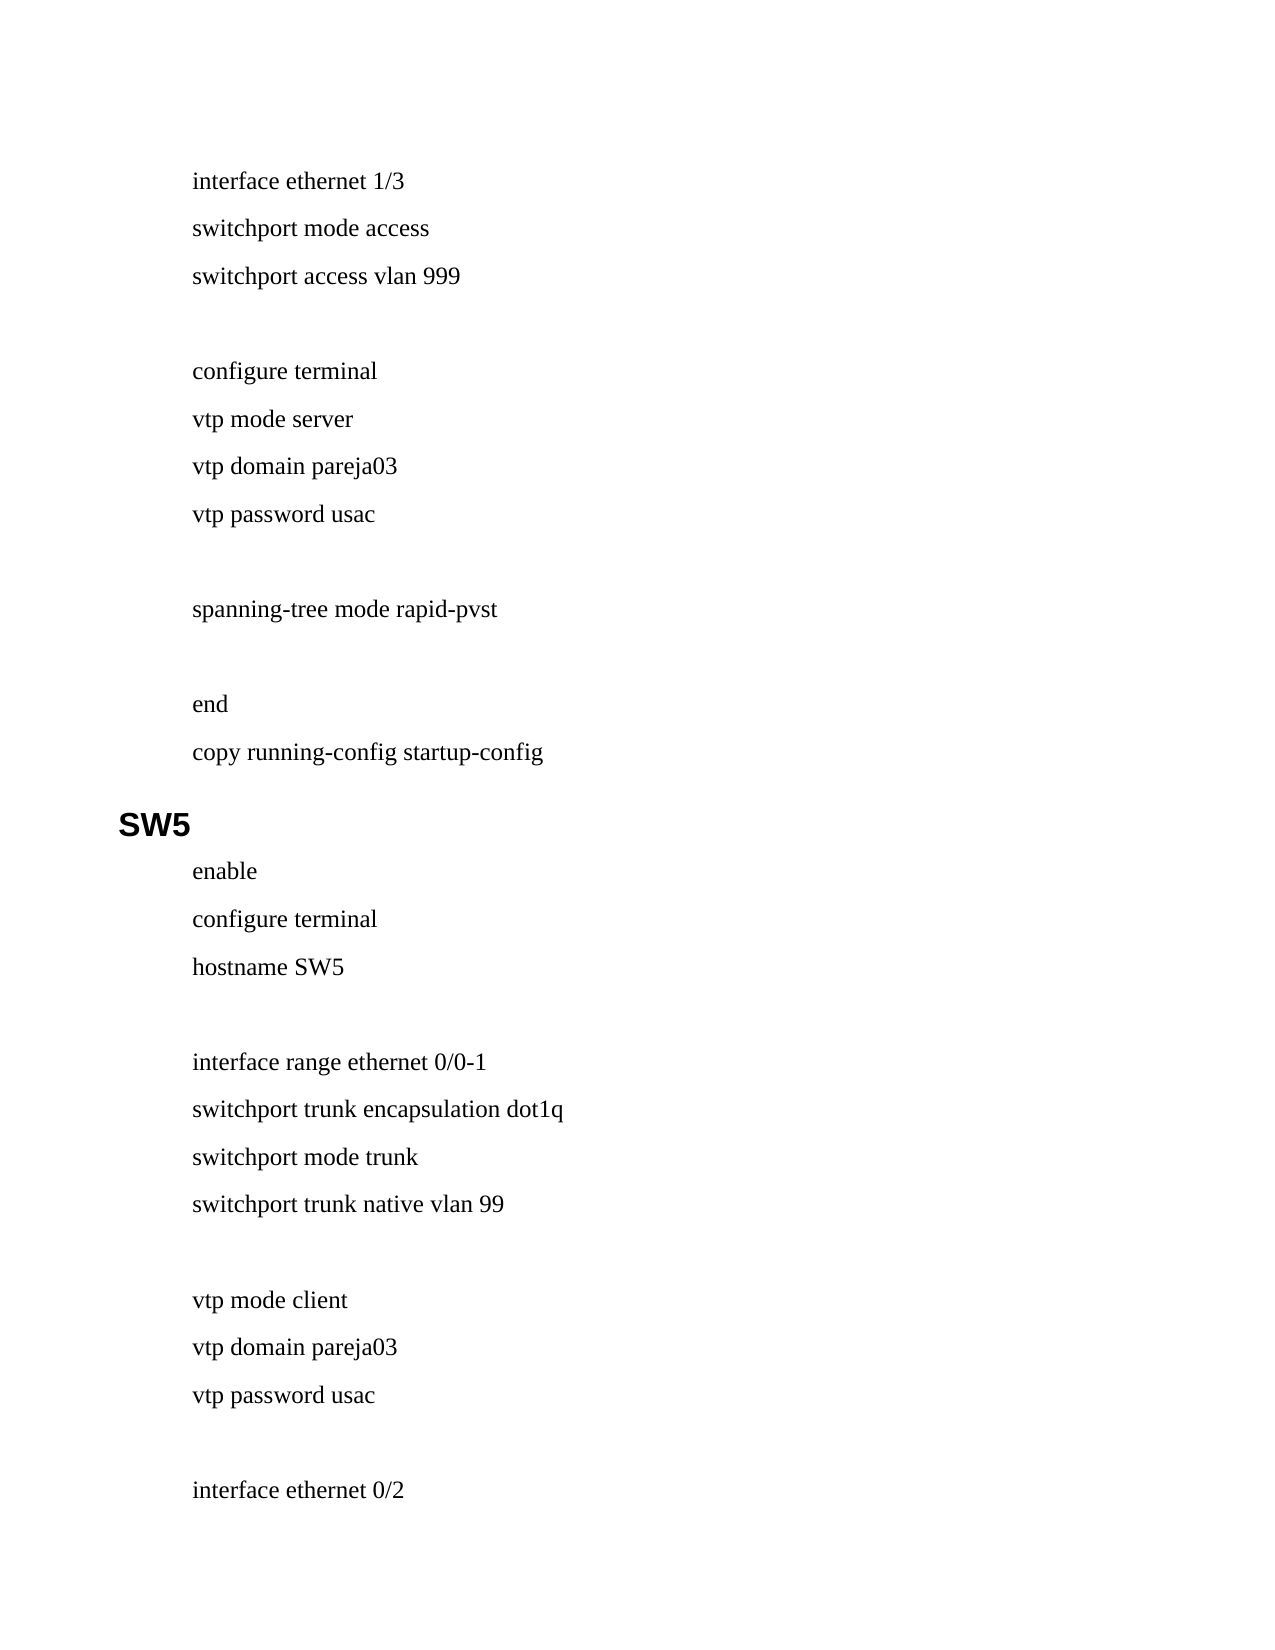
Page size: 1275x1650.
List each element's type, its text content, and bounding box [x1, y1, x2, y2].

text switchport trunk encapsulation dot1q [118, 1094, 1157, 1123]
text vtp mode client [118, 1285, 1157, 1313]
text configure terminal [118, 904, 1157, 933]
text interface ethernet 0/2 [118, 1475, 1157, 1504]
text enable [118, 856, 1157, 885]
text vtp domain pareja03 [118, 451, 1157, 480]
text vtp mode server [118, 404, 1157, 432]
text configure terminal [118, 356, 1157, 385]
text interface ethernet 1/3 [118, 166, 1157, 194]
text vtp password usac [118, 1380, 1157, 1409]
subtitle SW5 [118, 805, 1157, 844]
text switchport access vlan 999 [118, 261, 1157, 290]
text hostname SW5 [118, 952, 1157, 980]
text interface range ethernet 0/0-1 [118, 1047, 1157, 1076]
text switchport mode access [118, 213, 1157, 242]
text copy running-config startup-config [118, 737, 1157, 766]
text vtp password usac [118, 499, 1157, 528]
text end [118, 689, 1157, 718]
text switchport trunk native vlan 99 [118, 1189, 1157, 1218]
text switchport mode trunk [118, 1142, 1157, 1171]
text spanning-tree mode rapid-pvst [118, 594, 1157, 623]
text vtp domain pareja03 [118, 1332, 1157, 1361]
